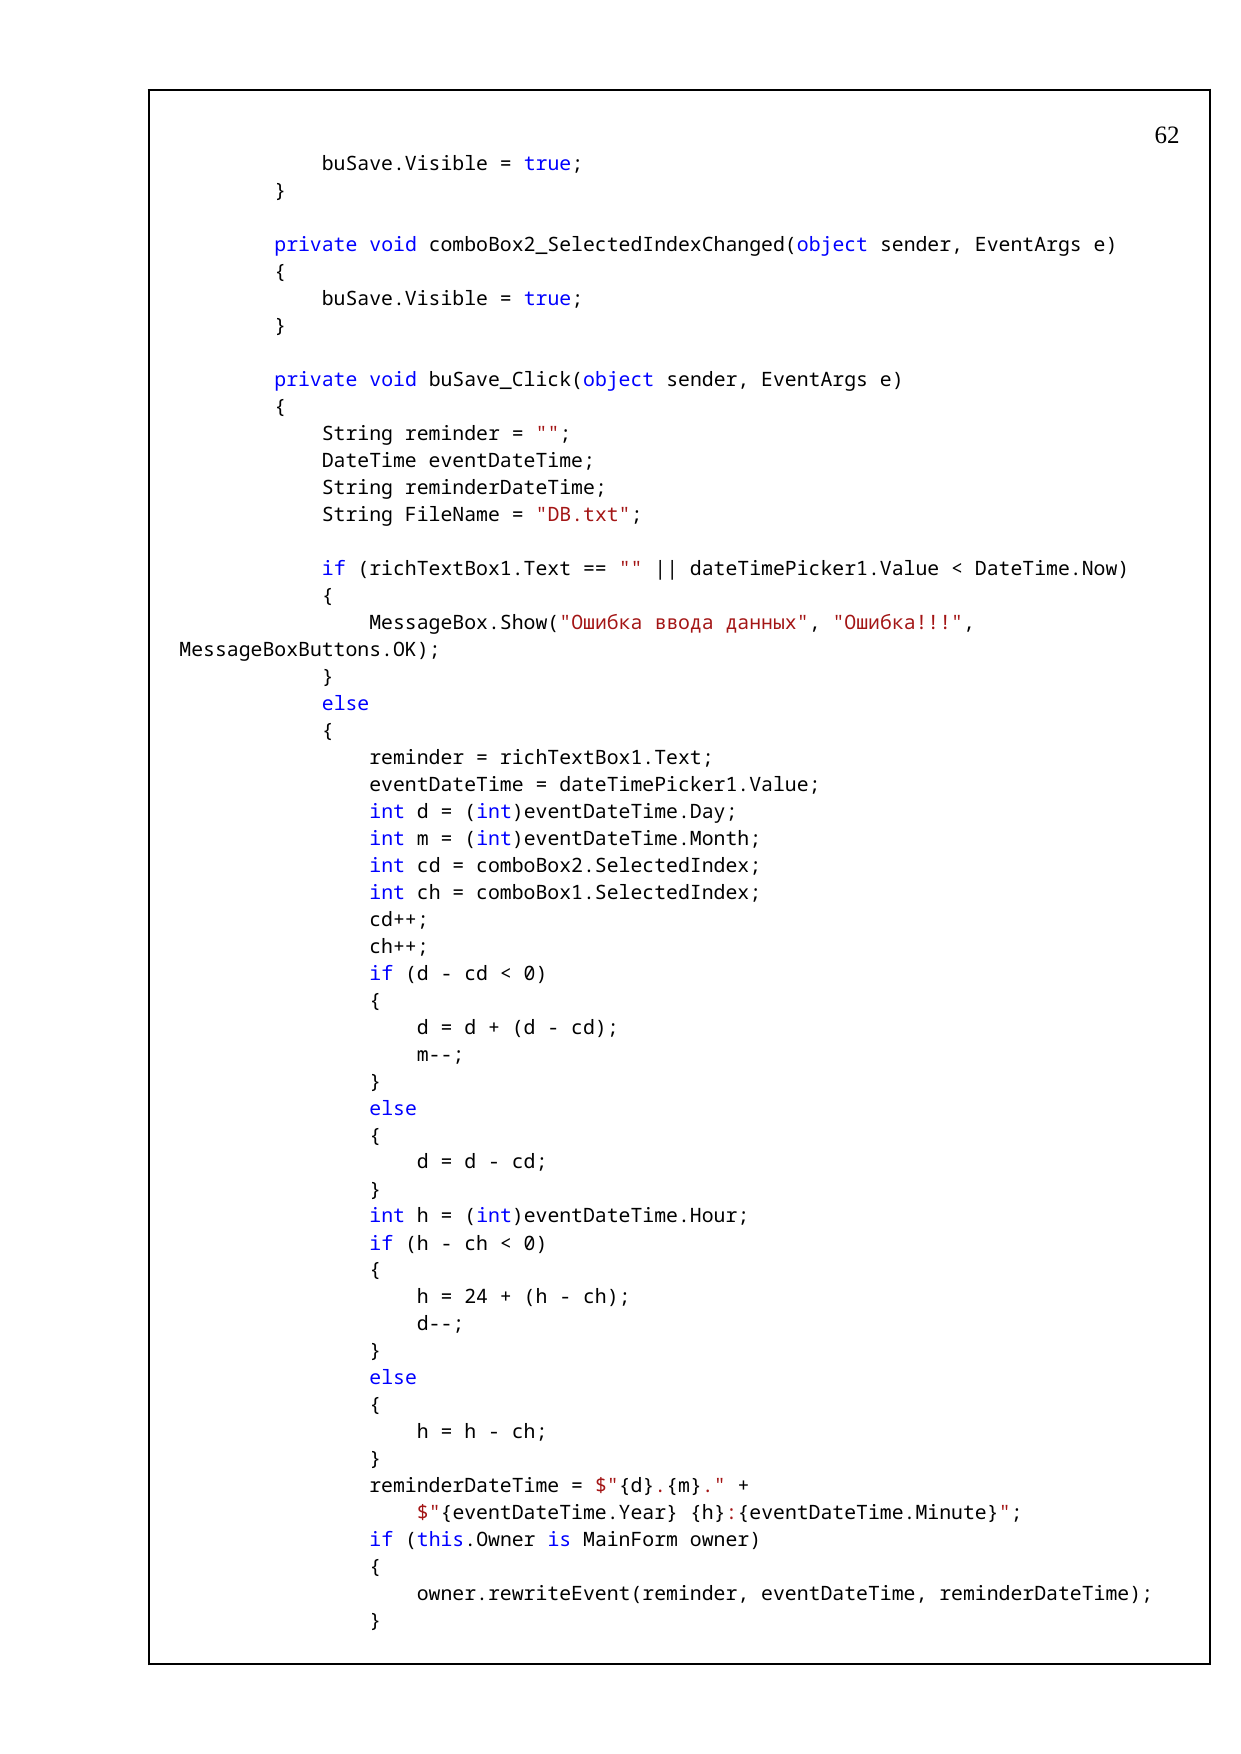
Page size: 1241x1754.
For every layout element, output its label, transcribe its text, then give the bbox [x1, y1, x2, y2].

text buSave.Visible = true; [179, 149, 1179, 177]
text owner.rewriteEvent(reminder, eventDateTime, reminderDateTime); [179, 1579, 1179, 1606]
text h = h - ch; [179, 1418, 1179, 1444]
text int d = (int)eventDateTime.Day; [179, 797, 1179, 824]
text else [179, 689, 1179, 716]
text { [179, 581, 1179, 608]
text eventDateTime = dateTimePicker1.Value; [179, 770, 1179, 797]
text int cd = comboBox2.SelectedIndex; [179, 851, 1179, 878]
text buSave.Visible = true; [179, 284, 1179, 311]
text else [179, 1094, 1179, 1121]
text } [179, 1606, 1179, 1633]
text } [179, 177, 1179, 203]
text d = d - cd; [179, 1148, 1179, 1175]
text { [179, 257, 1179, 284]
text { [179, 986, 1179, 1013]
text private void buSave_Click(object sender, EventArgs e) [179, 365, 1179, 392]
text cd++; [179, 905, 1179, 932]
text int ch = comboBox1.SelectedIndex; [179, 878, 1179, 905]
text int m = (int)eventDateTime.Month; [179, 824, 1179, 851]
text MessageBox.Show("Ошибка ввода данных", "Ошибка!!!", MessageBoxButtons.OK); [179, 608, 1179, 662]
text m--; [179, 1040, 1179, 1067]
text reminder = richTextBox1.Text; [179, 743, 1179, 770]
text } [179, 1444, 1179, 1472]
text if (richTextBox1.Text == "" || dateTimePicker1.Value < DateTime.Now) [179, 554, 1179, 581]
text } [179, 1175, 1179, 1202]
text int h = (int)eventDateTime.Hour; [179, 1202, 1179, 1229]
text } [179, 311, 1179, 338]
text private void comboBox2_SelectedIndexChanged(object sender, EventArgs e) [179, 231, 1179, 257]
text { [179, 716, 1179, 743]
text if (h - ch < 0) [179, 1229, 1179, 1256]
text } [179, 1067, 1179, 1094]
text h = 24 + (h - ch); [179, 1283, 1179, 1310]
text String reminder = ""; [179, 419, 1179, 446]
text reminderDateTime = $"{d}.{m}." + [179, 1472, 1179, 1498]
text d--; [179, 1310, 1179, 1337]
text { [179, 1391, 1179, 1418]
text String reminderDateTime; [179, 473, 1179, 500]
text { [179, 392, 1179, 419]
text } [179, 1337, 1179, 1364]
text if (this.Owner is MainForm owner) [179, 1526, 1179, 1552]
text else [179, 1364, 1179, 1391]
text DateTime eventDateTime; [179, 446, 1179, 473]
text { [179, 1121, 1179, 1148]
text } [179, 662, 1179, 689]
text String FileName = "DB.txt"; [179, 500, 1179, 527]
text d = d + (d - cd); [179, 1013, 1179, 1040]
text if (d - cd < 0) [179, 959, 1179, 986]
text ch++; [179, 932, 1179, 959]
text { [179, 1552, 1179, 1579]
text { [179, 1256, 1179, 1283]
text $"{eventDateTime.Year} {h}:{eventDateTime.Minute}"; [179, 1498, 1179, 1526]
